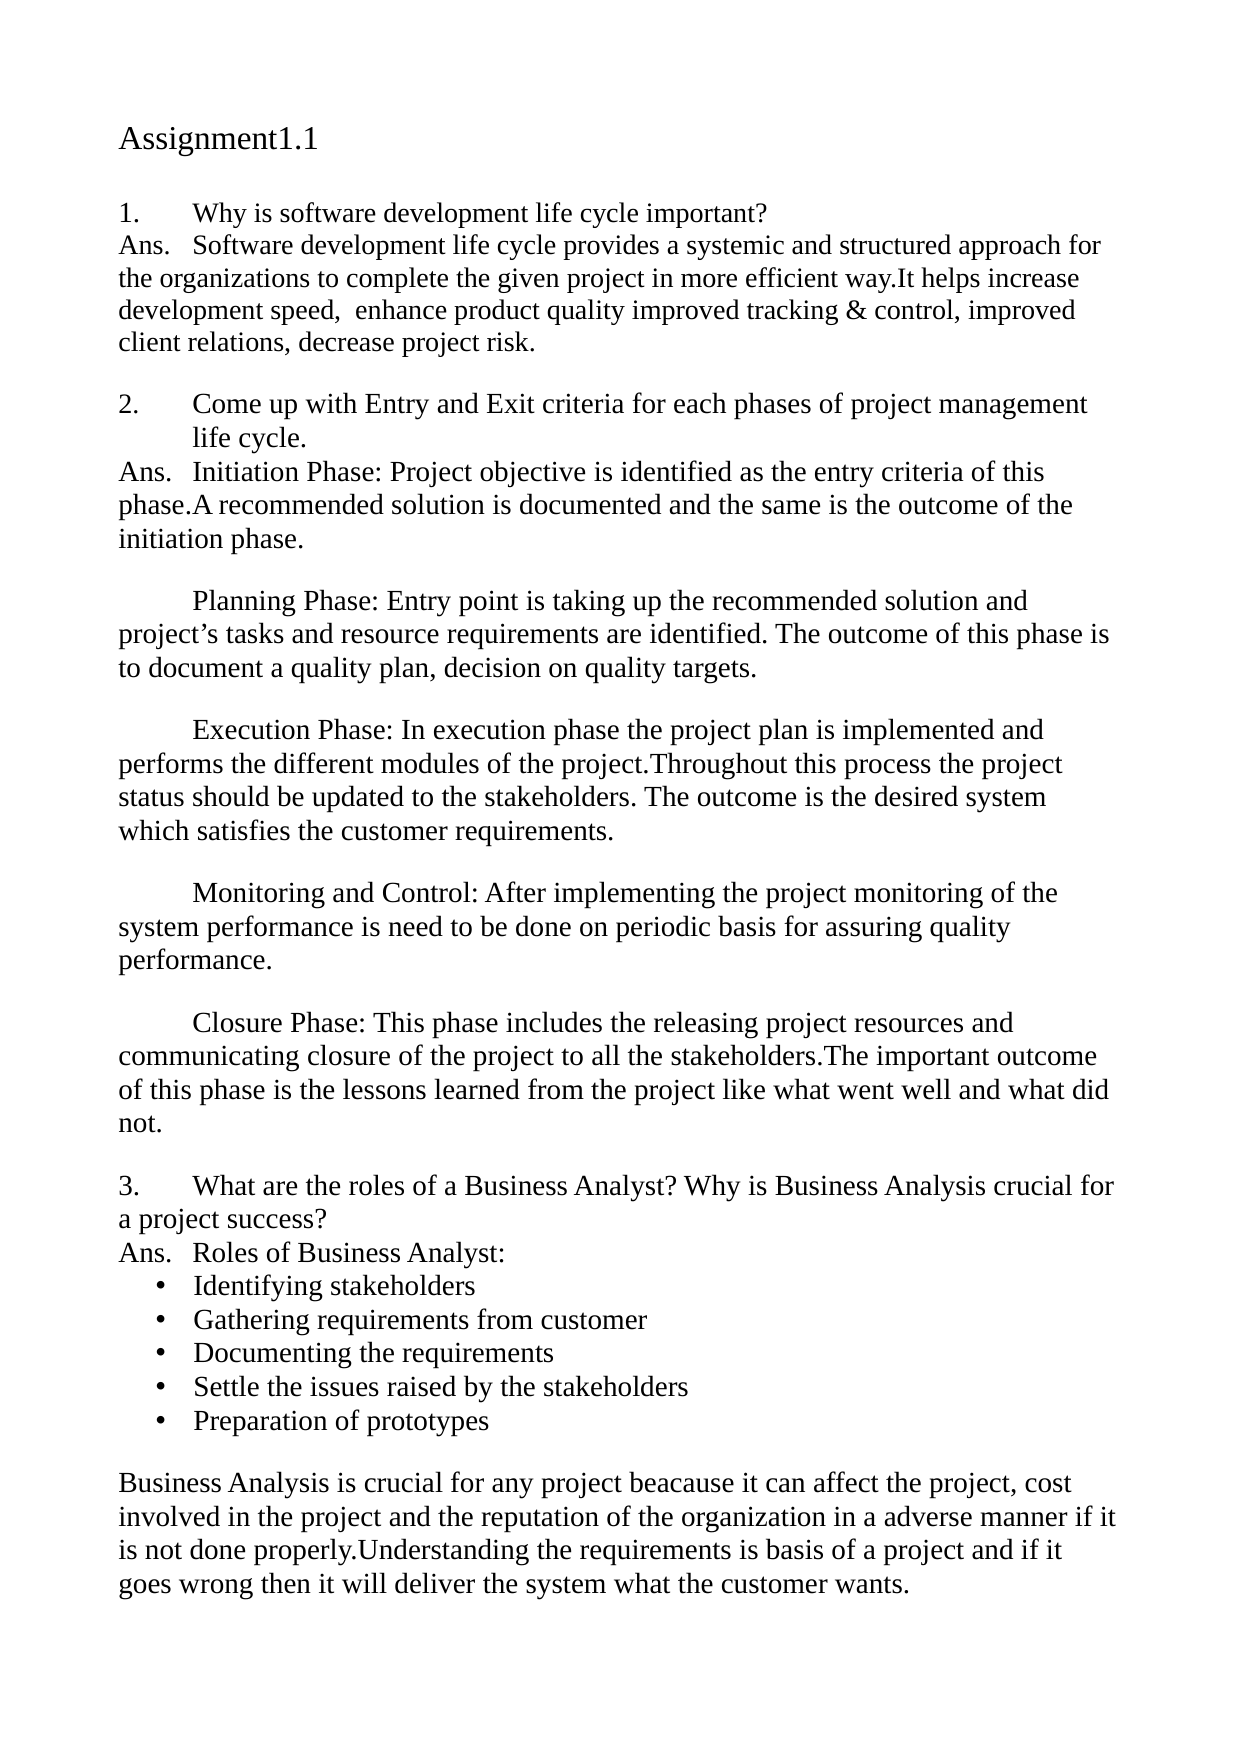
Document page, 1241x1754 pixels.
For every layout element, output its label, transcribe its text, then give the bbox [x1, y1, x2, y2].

list Gathering requirements from customer [156, 1302, 1122, 1336]
text 2. Come up with Entry and Exit criteria for each phases of project management life cycle. [118, 387, 1122, 454]
text Ans. Initiation Phase: Project objective is identified as the entry criteria of this phase.A recommended solution is documented and the same is the outcome of the initiation phase. [118, 454, 1122, 554]
text Monitoring and Control: After implementing the project monitoring of the system performance is need to be done on periodic basis for assuring quality performance. [118, 875, 1122, 976]
list Documenting the requirements [156, 1336, 1122, 1369]
text 1. Why is software development life cycle important? [118, 195, 1122, 228]
text 3. What are the roles of a Business Analyst? Why is Business Analysis crucial for a project success? [118, 1168, 1122, 1235]
text Planning Phase: Entry point is taking up the recommended solution and project’s tasks and resource requirements are identified. The outcome of this phase is to document a quality plan, decision on quality targets. [118, 583, 1122, 684]
text Closure Phase: This phase includes the releasing project resources and communicating closure of the project to all the stakeholders.The important outcome of this phase is the lessons learned from the project like what went well and what did not. [118, 1005, 1122, 1139]
text Execution Phase: In execution phase the project plan is implemented and performs the different modules of the project.Throughout this process the project status should be updated to the stakeholders. The outcome is the desired system which satisfies the customer requirements. [118, 712, 1122, 847]
list Preparation of prototypes [156, 1403, 1122, 1437]
text Business Analysis is crucial for any project beacause it can affect the project, cost involved in the project and the reputation of the organization in a adverse manner if it is not done properly.Understanding the requirements is basis of a project and if it goes wrong then it will deliver the system what the customer wants. [118, 1465, 1122, 1599]
text Assignment1.1 [118, 118, 1122, 156]
list Identifying stakeholders [156, 1268, 1122, 1302]
list Settle the issues raised by the stakeholders [156, 1369, 1122, 1403]
text Ans. Software development life cycle provides a systemic and structured approach for the organizations to complete the given project in more efficient way.It helps increase development speed, enhance product quality improved tracking & control, improved client relations, decrease project risk. [118, 228, 1122, 358]
text Ans. Roles of Business Analyst: [118, 1235, 1122, 1268]
